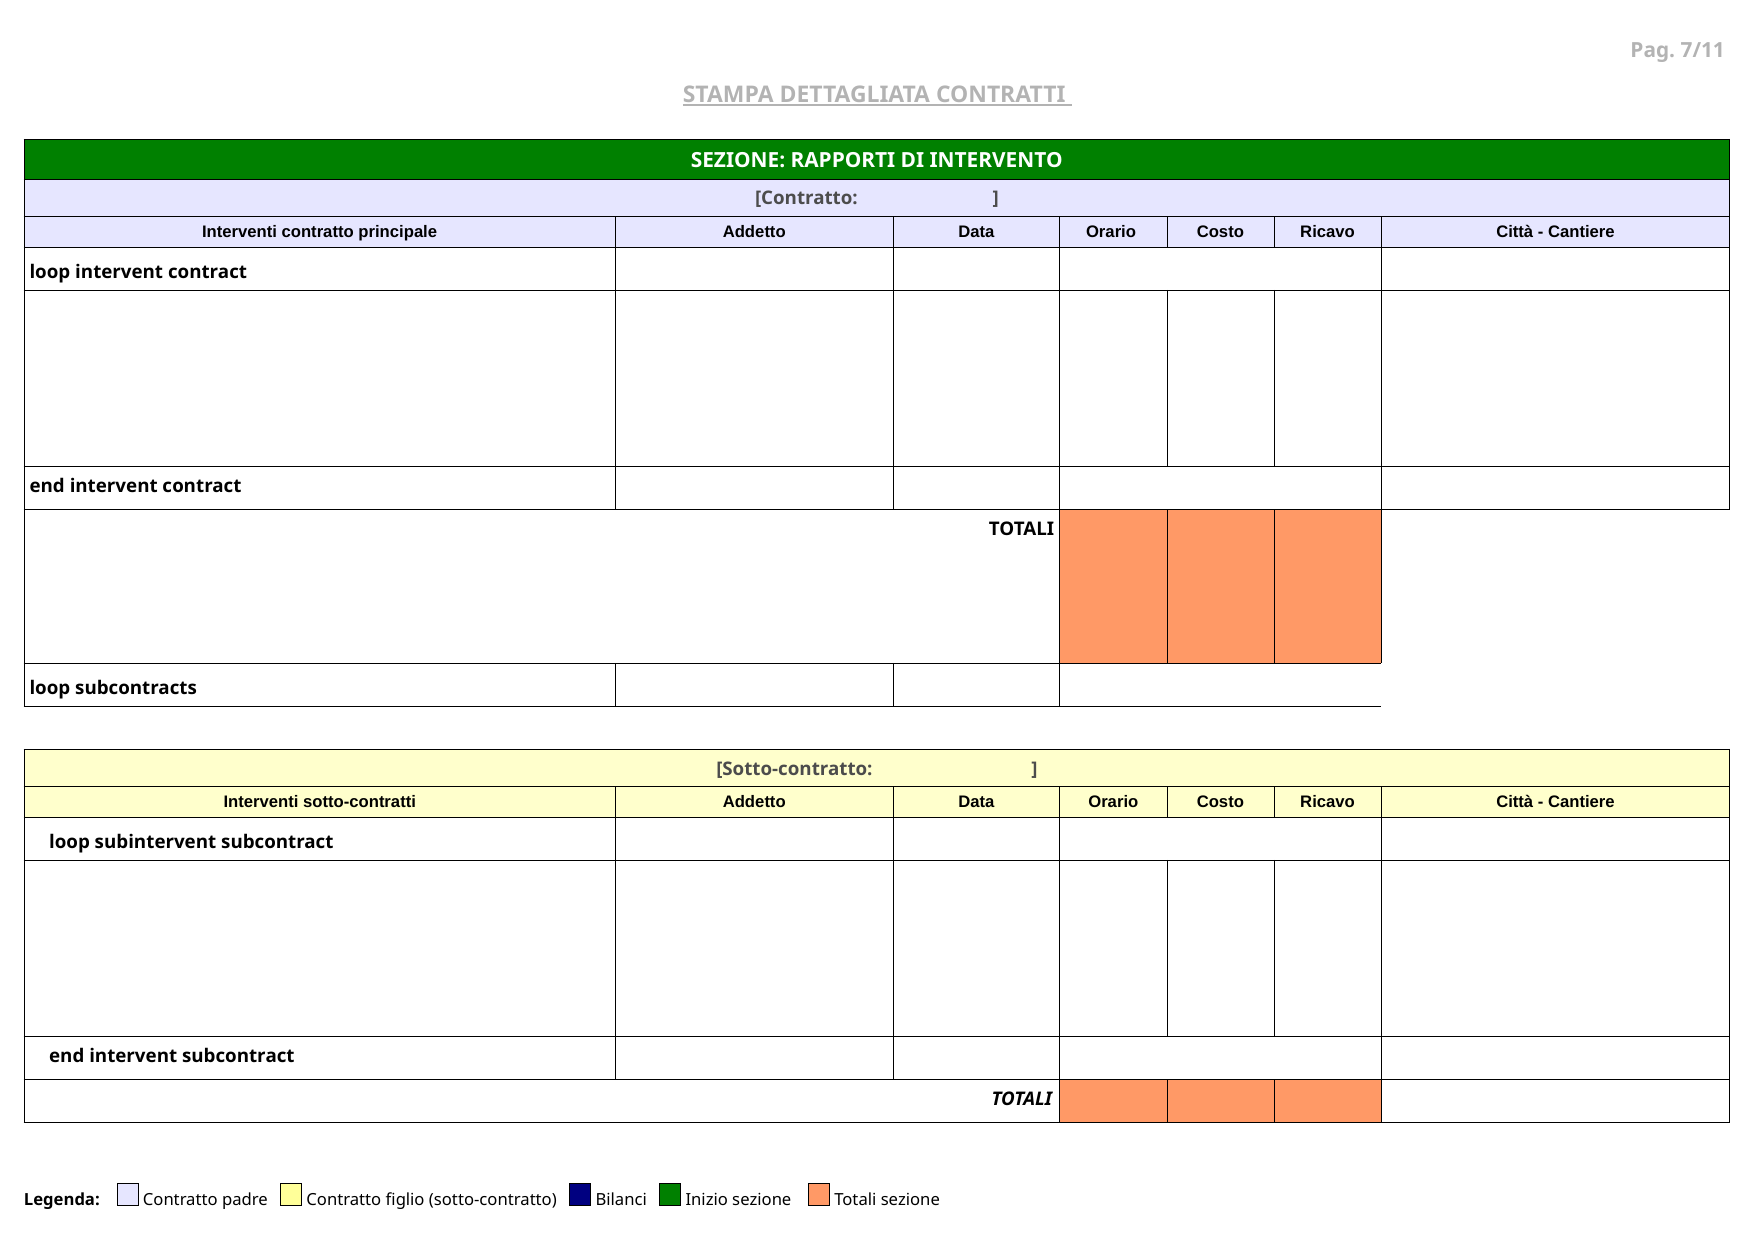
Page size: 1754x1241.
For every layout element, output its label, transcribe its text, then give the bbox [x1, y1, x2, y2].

table_cell [616, 467, 893, 509]
table_cell <formatLang(intervent.unit_amount)> [1060, 291, 1167, 466]
table_cell <formatLang(get_totals('hour_cost'))> [1168, 1080, 1274, 1122]
table_cell <formatLang(get_totals('hour'))> [1060, 510, 1167, 663]
table_cell [1382, 467, 1729, 509]
table_cell loop subcontracts [25, 664, 615, 706]
table_cell <subintervent.intervent_annotation> <"(%s)"%(subintervent.activity_id.name) if subintervent.activity_id else ""> [25, 861, 615, 1036]
table_cell [894, 818, 1059, 860]
table_cell Città - Cantiere [1382, 787, 1729, 817]
table_header SEZIONE: RAPPORTI DI INTERVENTO [25, 140, 1729, 179]
table_cell <formatLang(subintervent.amount)> [1168, 861, 1274, 1036]
table_cell <formatLang((contract.price_operation or 0.0) * get_totals('operation'))> [1275, 1080, 1381, 1122]
table_cell [1382, 1037, 1729, 1079]
table_cell [Contratto: <contract.name>] [25, 180, 1729, 216]
table_cell [1382, 1080, 1729, 1122]
table_cell <intervent.intervent_annotation> <"(%s)"%(intervent.activity_id.name) if intervent.activity_id else ""> [25, 291, 615, 466]
table_cell [Sotto-contratto: <subcontract.name>] [25, 750, 1729, 786]
table_cell TOTALI [25, 1080, 1059, 1122]
table_cell [1382, 818, 1729, 860]
table_cell Data [894, 787, 1059, 817]
table_cell [894, 467, 1059, 509]
table_cell <formatLang(intervent.date, date=True)> [894, 291, 1059, 466]
table_cell [616, 1037, 893, 1079]
table_cell [24, 706, 1729, 749]
table_cell <subintervent.user_id.name> [616, 861, 893, 1036]
table_cell Data [894, 217, 1059, 247]
table_cell Ricavo [1275, 787, 1381, 817]
table_cell <formatLang(get_totals('hour'))> [1060, 1080, 1167, 1122]
table_cell [894, 1037, 1059, 1079]
table_cell loop intervent contract [25, 248, 615, 290]
table_cell Città - Cantiere [1382, 217, 1729, 247]
table_cell TOTALI [25, 510, 1059, 663]
table_cell Addetto [616, 787, 893, 817]
table_cell <formatLang(subintervent.date, date=True)> [894, 861, 1059, 1036]
table_cell Orario [1060, 787, 1167, 817]
table_cell <formatLang(subintervent.unit_amount)> [1060, 861, 1167, 1036]
table_cell end intervent contract [25, 467, 615, 509]
table_cell [1060, 467, 1381, 509]
table_cell [1382, 248, 1729, 290]
table_cell <formatLang((contract.price_operation or 0.0) * get_totals('operation'))> [1275, 510, 1381, 663]
table_cell [1382, 510, 1729, 663]
table_cell [616, 664, 893, 706]
table_cell [1060, 664, 1381, 706]
table_cell loop subintervent subcontract [25, 818, 615, 860]
table_cell <formatLang(intervent.amount)> [1168, 291, 1274, 466]
table_cell Costo [1168, 217, 1274, 247]
table_cell Interventi contratto principale [25, 217, 615, 247]
table_cell <formatLang((contract.price_operation or 0.0) * (subintervent.amount_operation or 0.0))> [1275, 861, 1381, 1036]
table_cell [1060, 248, 1381, 290]
table_cell [1060, 818, 1381, 860]
table_cell Ricavo [1275, 217, 1381, 247]
table_cell <formatLang(get_totals('hour_cost'))> [1168, 510, 1274, 663]
table_cell [616, 818, 893, 860]
table_cell [894, 664, 1059, 706]
table_cell end intervent subcontract [25, 1037, 615, 1079]
table_cell Interventi sotto-contratti [25, 787, 615, 817]
table_cell [894, 248, 1059, 290]
table_cell [1381, 663, 1729, 706]
table_cell <subintervent.city_id.name if subintervent.city_id else ""> <"(Cant. %s)"%(subintervent.location_site) if subintervent.location_site else ""> [1382, 861, 1729, 1036]
table_cell <formatLang((contract.price_operation or 0.0) * (intervent.amount_operation or 0.0))> [1275, 291, 1381, 466]
table_cell [1060, 1037, 1381, 1079]
table_cell <intervent.user_id.name> [616, 291, 893, 466]
table_cell Orario [1060, 217, 1167, 247]
table_cell [616, 248, 893, 290]
table_cell Costo [1168, 787, 1274, 817]
table_cell Addetto [616, 217, 893, 247]
table_cell <intervent.city_id.name if intervent.city_id else ""> <"(Cant. %s)"%(intervent.location_site) if intervent.location_site else ""> [1382, 291, 1729, 466]
